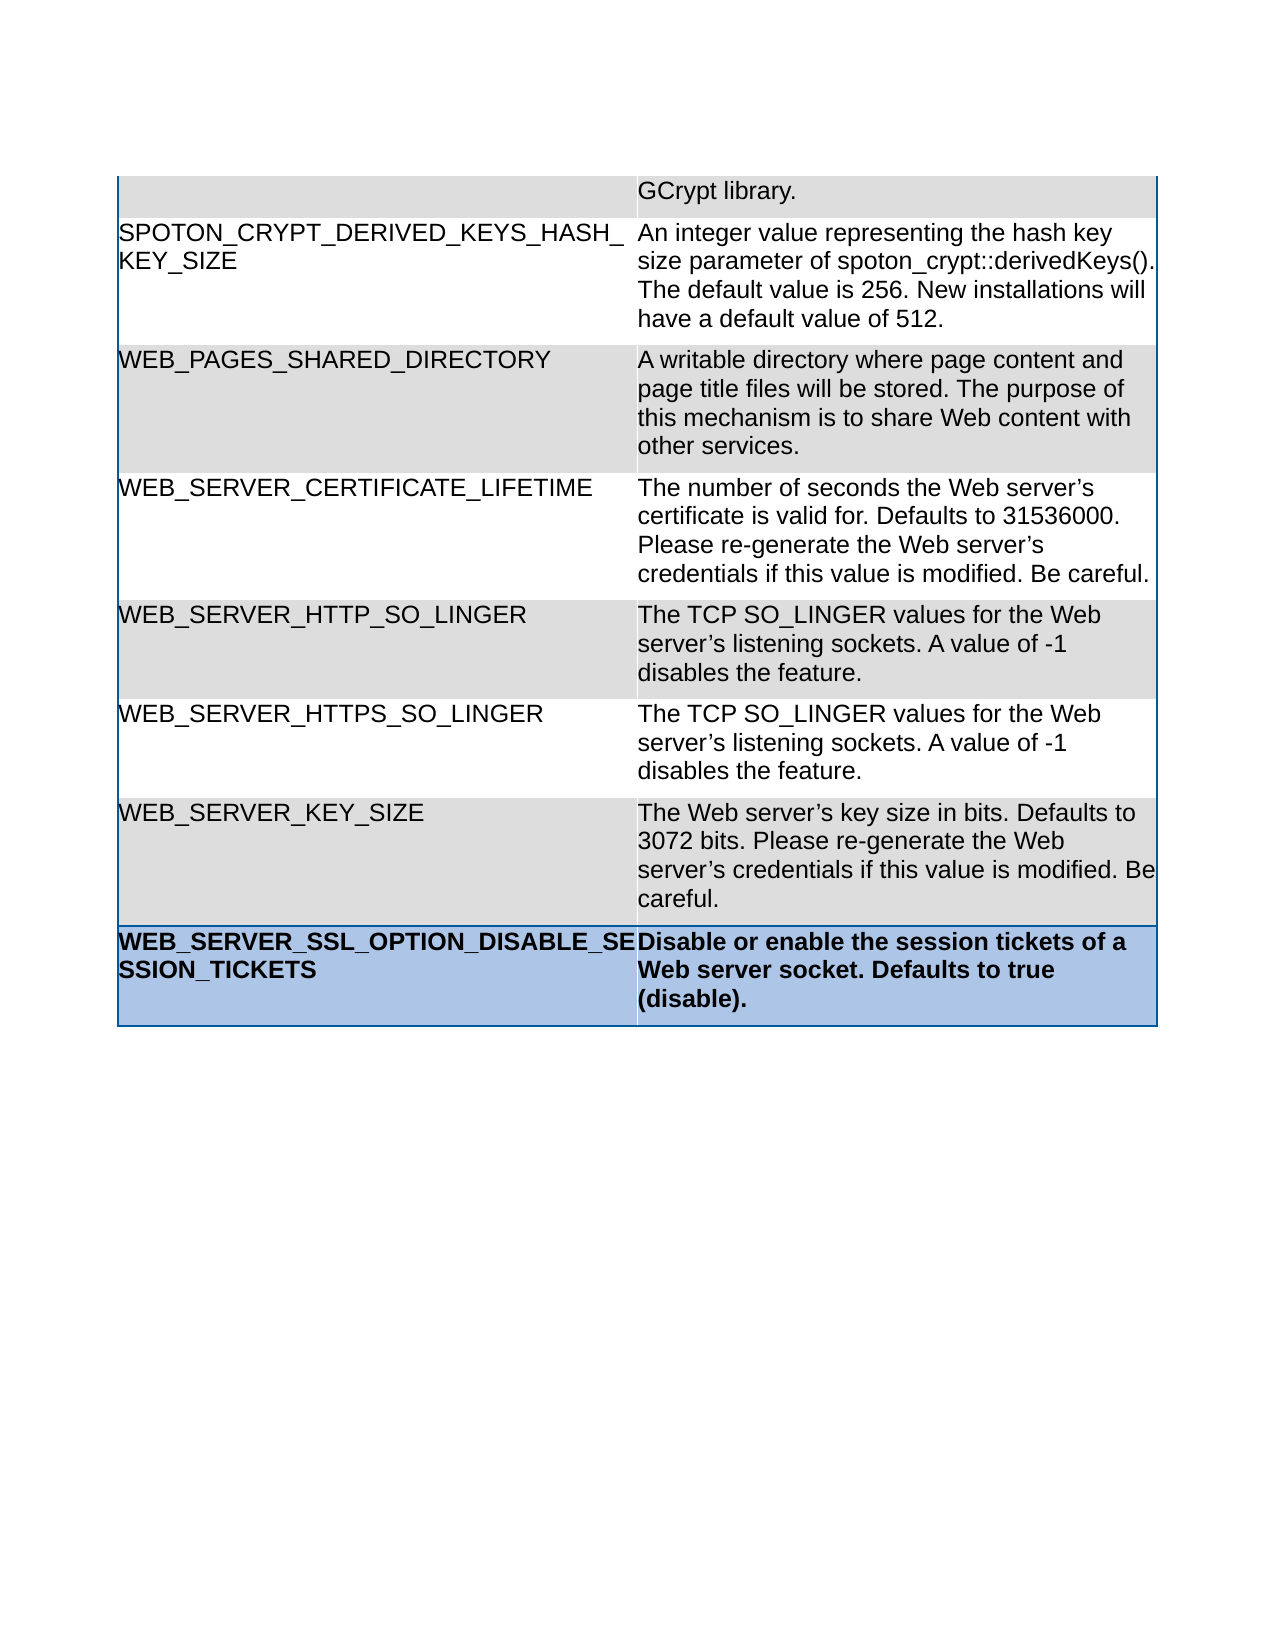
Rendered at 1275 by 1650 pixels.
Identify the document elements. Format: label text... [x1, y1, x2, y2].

table_cell SPOTON_CRYPT_DERIVED_KEYS_HASH_KEY_SIZE [119, 218, 637, 345]
table_cell [119, 176, 637, 218]
table_cell The TCP SO_LINGER values for the Web server’s listening sockets. A value of -1 disables the feature. [638, 600, 1156, 699]
table_cell WEB_SERVER_CERTIFICATE_LIFETIME [119, 473, 637, 600]
table_cell WEB_SERVER_HTTPS_SO_LINGER [119, 699, 637, 798]
table_cell Disable or enable the session tickets of a Web server socket. Defaults to true (disable). [638, 927, 1156, 1025]
table_cell An integer value representing the hash key size parameter of spoton_crypt::derivedKeys(). The default value is 256. New installations will have a default value of 512. [638, 218, 1156, 345]
table_cell WEB_SERVER_HTTP_SO_LINGER [119, 600, 637, 699]
table_cell The TCP SO_LINGER values for the Web server’s listening sockets. A value of -1 disables the feature. [638, 699, 1156, 798]
table_cell WEB_PAGES_SHARED_DIRECTORY [119, 345, 637, 473]
table_cell The number of seconds the Web server’s certificate is valid for. Defaults to 31536000. Please re-generate the Web server’s credentials if this value is modified. Be careful. [638, 473, 1156, 600]
table_cell GCrypt library. [638, 176, 1156, 218]
table_cell WEB_SERVER_KEY_SIZE [119, 798, 637, 925]
table_cell The Web server’s key size in bits. Defaults to 3072 bits. Please re-generate the Web server’s credentials if this value is modified. Be careful. [638, 798, 1156, 925]
table_cell A writable directory where page content and page title files will be stored. The purpose of this mechanism is to share Web content with other services. [638, 345, 1156, 473]
table_cell WEB_SERVER_SSL_OPTION_DISABLE_SESSION_TICKETS [119, 927, 637, 1025]
